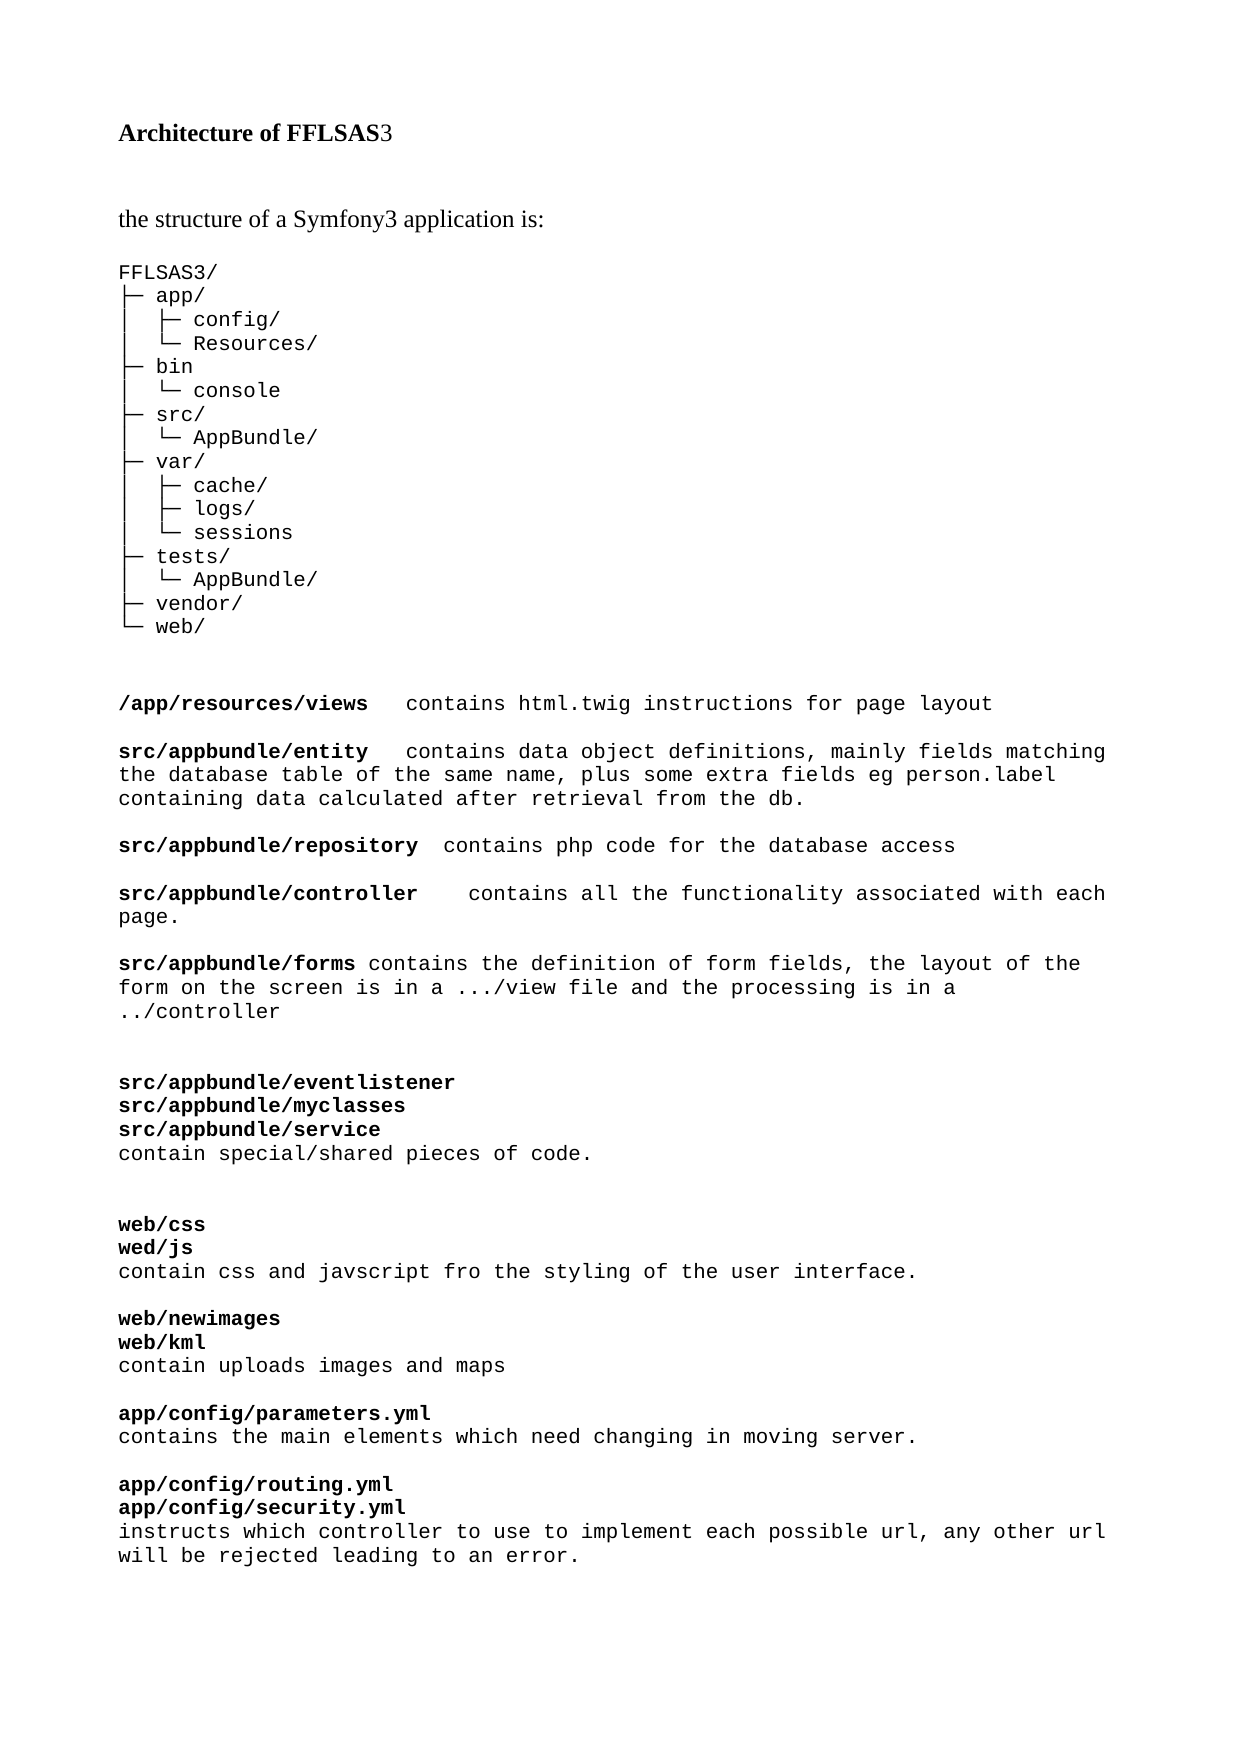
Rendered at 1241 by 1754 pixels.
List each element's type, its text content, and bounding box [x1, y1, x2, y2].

text app/config/routing.yml [118, 1474, 1122, 1497]
text src/appbundle/repository contains php code for the database access [118, 835, 1122, 859]
text │ └─ AppBundle/ [118, 427, 1122, 451]
text │ ├─ logs/ [118, 498, 1122, 522]
text ├─ app/ [118, 286, 1122, 309]
text ├─ vendor/ [125, 593, 1122, 617]
text contain css and javscript fro the styling of the user interface. [118, 1261, 1122, 1284]
text contain uploads images and maps [118, 1355, 1122, 1379]
text ├─ tests/ [125, 546, 1122, 569]
text src/appbundle/service [118, 1119, 1122, 1143]
text web/css [118, 1213, 1122, 1237]
text /app/resources/views contains html.twig instructions for page layout [118, 693, 1122, 717]
text │ └─ console [118, 380, 1122, 404]
text src/appbundle/myclasses [118, 1095, 1122, 1119]
text src/appbundle/forms contains the definition of form fields, the layout of the form on the screen is in a .../view file and the processing is in a ../controller [118, 953, 1122, 1024]
text │ ├─ cache/ [162, 475, 1122, 498]
text │ └─ Resources/ [125, 333, 1122, 356]
text contain special/shared pieces of code. [118, 1143, 1122, 1166]
text ├─ var/ [118, 451, 1122, 475]
text instructs which controller to use to implement each possible url, any other url will be rejected leading to an error. [118, 1521, 1122, 1568]
text FFLSAS3/ [118, 262, 1122, 286]
text src/appbundle/entity contains data object definitions, mainly fields matching the database table of the same name, plus some extra fields eg person.label containing data calculated after retrieval from the db. [118, 741, 1122, 812]
text │ └─ AppBundle/ [118, 569, 1122, 593]
text │ ├─ cache/ [125, 475, 161, 498]
text Architecture of FFLSAS3 [118, 118, 1122, 147]
text └─ web/ [118, 617, 1122, 640]
text │ ├─ config/ [118, 309, 1122, 333]
text wed/js [118, 1237, 1122, 1261]
text the structure of a Symfony3 application is: [118, 204, 1122, 233]
text contains the main elements which need changing in moving server. [118, 1426, 1122, 1450]
text src/appbundle/eventlistener [118, 1072, 1122, 1095]
text ├─ src/ [125, 404, 1122, 427]
text web/kml [118, 1332, 1122, 1355]
text src/appbundle/controller contains all the functionality associated with each page. [118, 882, 1122, 930]
text web/newimages [118, 1308, 1122, 1332]
text app/config/parameters.yml [118, 1403, 1122, 1426]
text │ └─ sessions [118, 522, 1122, 546]
text ├─ bin [118, 356, 1122, 380]
text app/config/security.yml [118, 1497, 1122, 1521]
